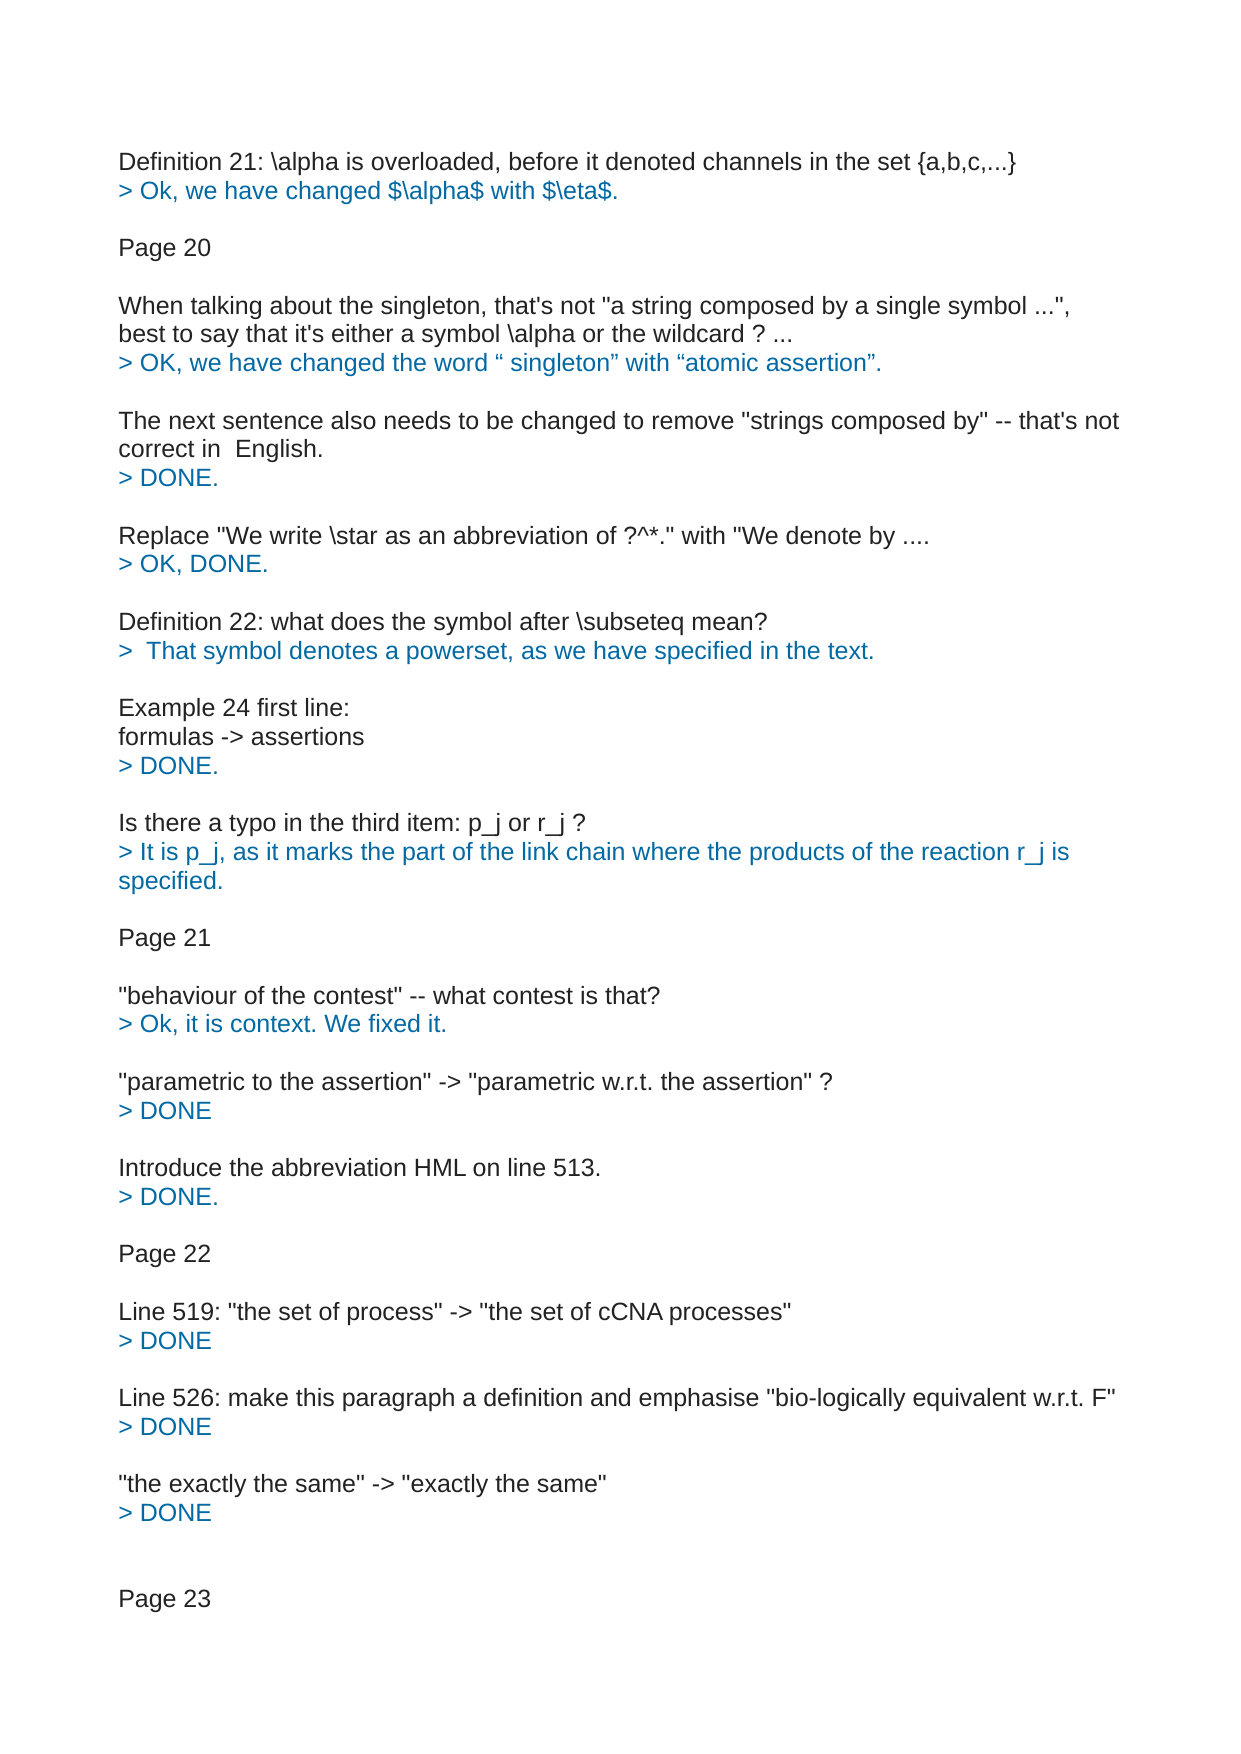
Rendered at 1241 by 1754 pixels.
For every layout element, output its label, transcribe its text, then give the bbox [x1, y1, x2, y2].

text Introduce the abbreviation HML on line 513. > DONE. [118, 1124, 1122, 1211]
text Page 23 [118, 1556, 1122, 1613]
text Is there a typo in the third item: p_j or r_j ? > It is p_j, as it marks the part of the link chain where the products of the reaction r_j is specified. [118, 779, 1122, 894]
text > DONE [118, 1412, 1122, 1441]
text "behaviour of the contest" -- what contest is that? [118, 952, 1122, 1009]
text > OK, DONE. Definition 22: what does the symbol after \subseteq mean? [118, 549, 1122, 636]
text When talking about the singleton, that's not "a string composed by a single symbol ...", best to say that it's either a symbol \alpha or the wildcard ? ... [118, 291, 1122, 348]
text > DONE [118, 1096, 1122, 1124]
text Page 22 [118, 1211, 1122, 1297]
text > That symbol denotes a powerset, as we have specified in the text. Example 24 first line: formulas -> assertions [118, 636, 1122, 751]
text > OK, we have changed the word “ singleton” with “atomic assertion”. [118, 348, 1122, 377]
text Line 526: make this paragraph a definition and emphasise "bio-logically equivalent w.r.t. F" [118, 1383, 1122, 1412]
text Replace "We write \star as an abbreviation of ?^*." with "We denote by .... [118, 492, 1122, 549]
text Page 20 [118, 204, 1122, 291]
text "parametric to the assertion" -> "parametric w.r.t. the assertion" ? [118, 1038, 1122, 1096]
text > DONE. [118, 463, 1122, 492]
text "the exactly the same" -> "exactly the same" > DONE [118, 1441, 1122, 1527]
text > DONE. [118, 751, 1122, 779]
text Page 21 [118, 894, 1122, 952]
text > Ok, it is context. We fixed it. [118, 1009, 1122, 1038]
text Line 519: "the set of process" -> "the set of cCNA processes" > DONE [118, 1297, 1122, 1354]
text Definition 21: \alpha is overloaded, before it denoted channels in the set {a,b,c,...} > Ok, we have changed $\alpha$ with $\eta$. [118, 118, 1122, 204]
text The next sentence also needs to be changed to remove "strings composed by" -- that's not correct in English. [118, 377, 1122, 463]
